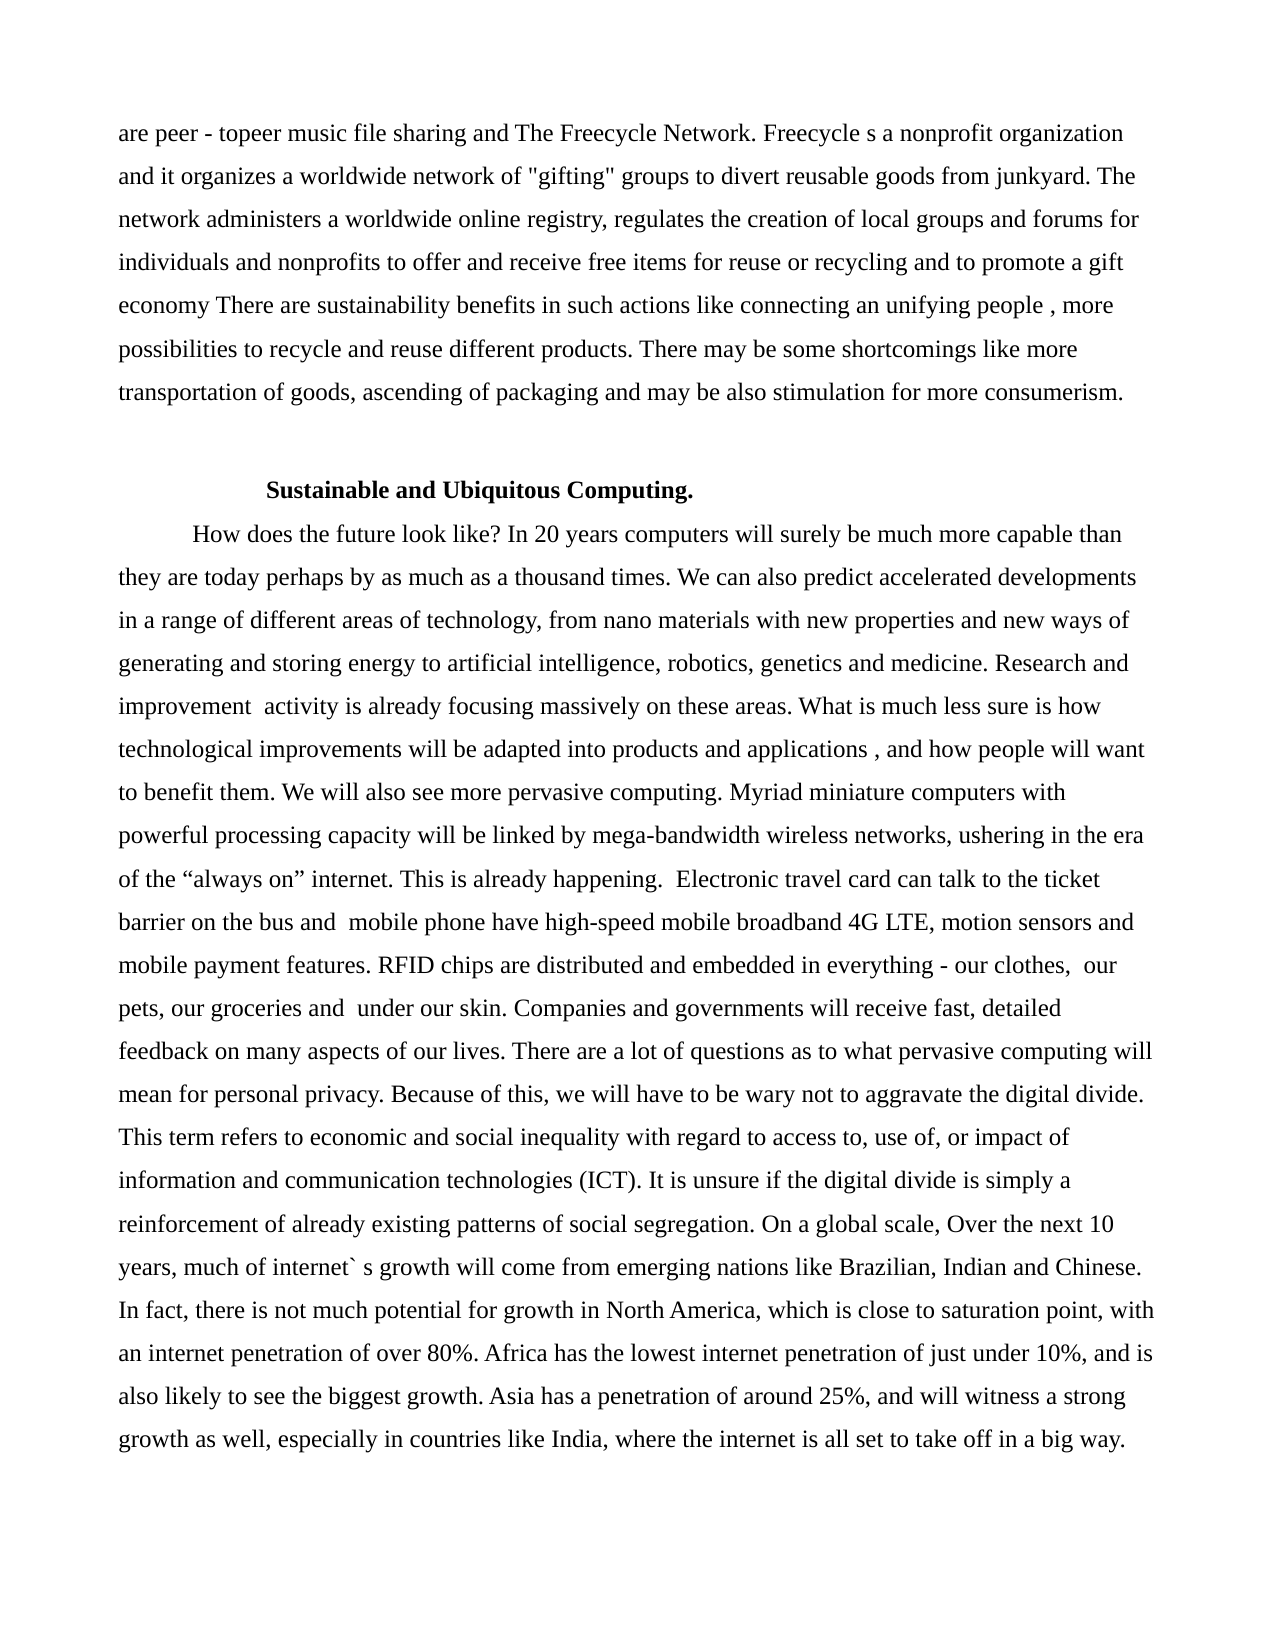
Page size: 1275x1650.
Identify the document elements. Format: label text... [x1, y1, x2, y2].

text Sustainable and Ubiquitous Computing. [118, 476, 1157, 504]
text are peer - topeer music file sharing and The Freecycle Network. Freecycle s a nonprofit organization and it organizes a worldwide network of "gifting" groups to divert reusable goods from junkyard. The network administers a worldwide online registry, regulates the creation of local groups and forums for individuals and nonprofits to offer and receive free items for reuse or recycling and to promote a gift economy There are sustainability benefits in such actions like connecting an unifying people , more possibilities to recycle and reuse different products. There may be some shortcomings like more transportation of goods, ascending of packaging and may be also stimulation for more consumerism. [118, 118, 1157, 406]
text How does the future look like? In 20 years computers will surely be much more capable than they are today perhaps by as much as a thousand times. We can also predict accelerated developments in a range of different areas of technology, from nano materials with new properties and new ways of generating and storing energy to artificial intelligence, robotics, genetics and medicine. Research and improvement activity is already focusing massively on these areas. What is much less sure is how technological improvements will be adapted into products and applications , and how people will want to benefit them. We will also see more pervasive computing. Myriad miniature computers with powerful processing capacity will be linked by mega-bandwidth wireless networks, ushering in the era of the “always on” internet. This is already happening. Electronic travel card can talk to the ticket barrier on the bus and mobile phone have high-speed mobile broadband 4G LTE, motion sensors and mobile payment features. RFID chips are distributed and embedded in everything - our clothes, our pets, our groceries and under our skin. Companies and governments will receive fast, detailed feedback on many aspects of our lives. There are a lot of questions as to what pervasive computing will mean for personal privacy. Because of this, we will have to be wary not to aggravate the digital divide. This term refers to economic and social inequality with regard to access to, use of, or impact of information and communication technologies (ICT). It is unsure if the digital divide is simply a reinforcement of already existing patterns of social segregation. On a global scale, Over the next 10 years, much of internet` s growth will come from emerging nations like Brazilian, Indian and Chinese. In fact, there is not much potential for growth in North America, which is close to saturation point, with an internet penetration of over 80%. Africa has the lowest internet penetration of just under 10%, and is also likely to see the biggest growth. Asia has a penetration of around 25%, and will witness a strong growth as well, especially in countries like India, where the internet is all set to take off in a big way. [118, 519, 1157, 1453]
